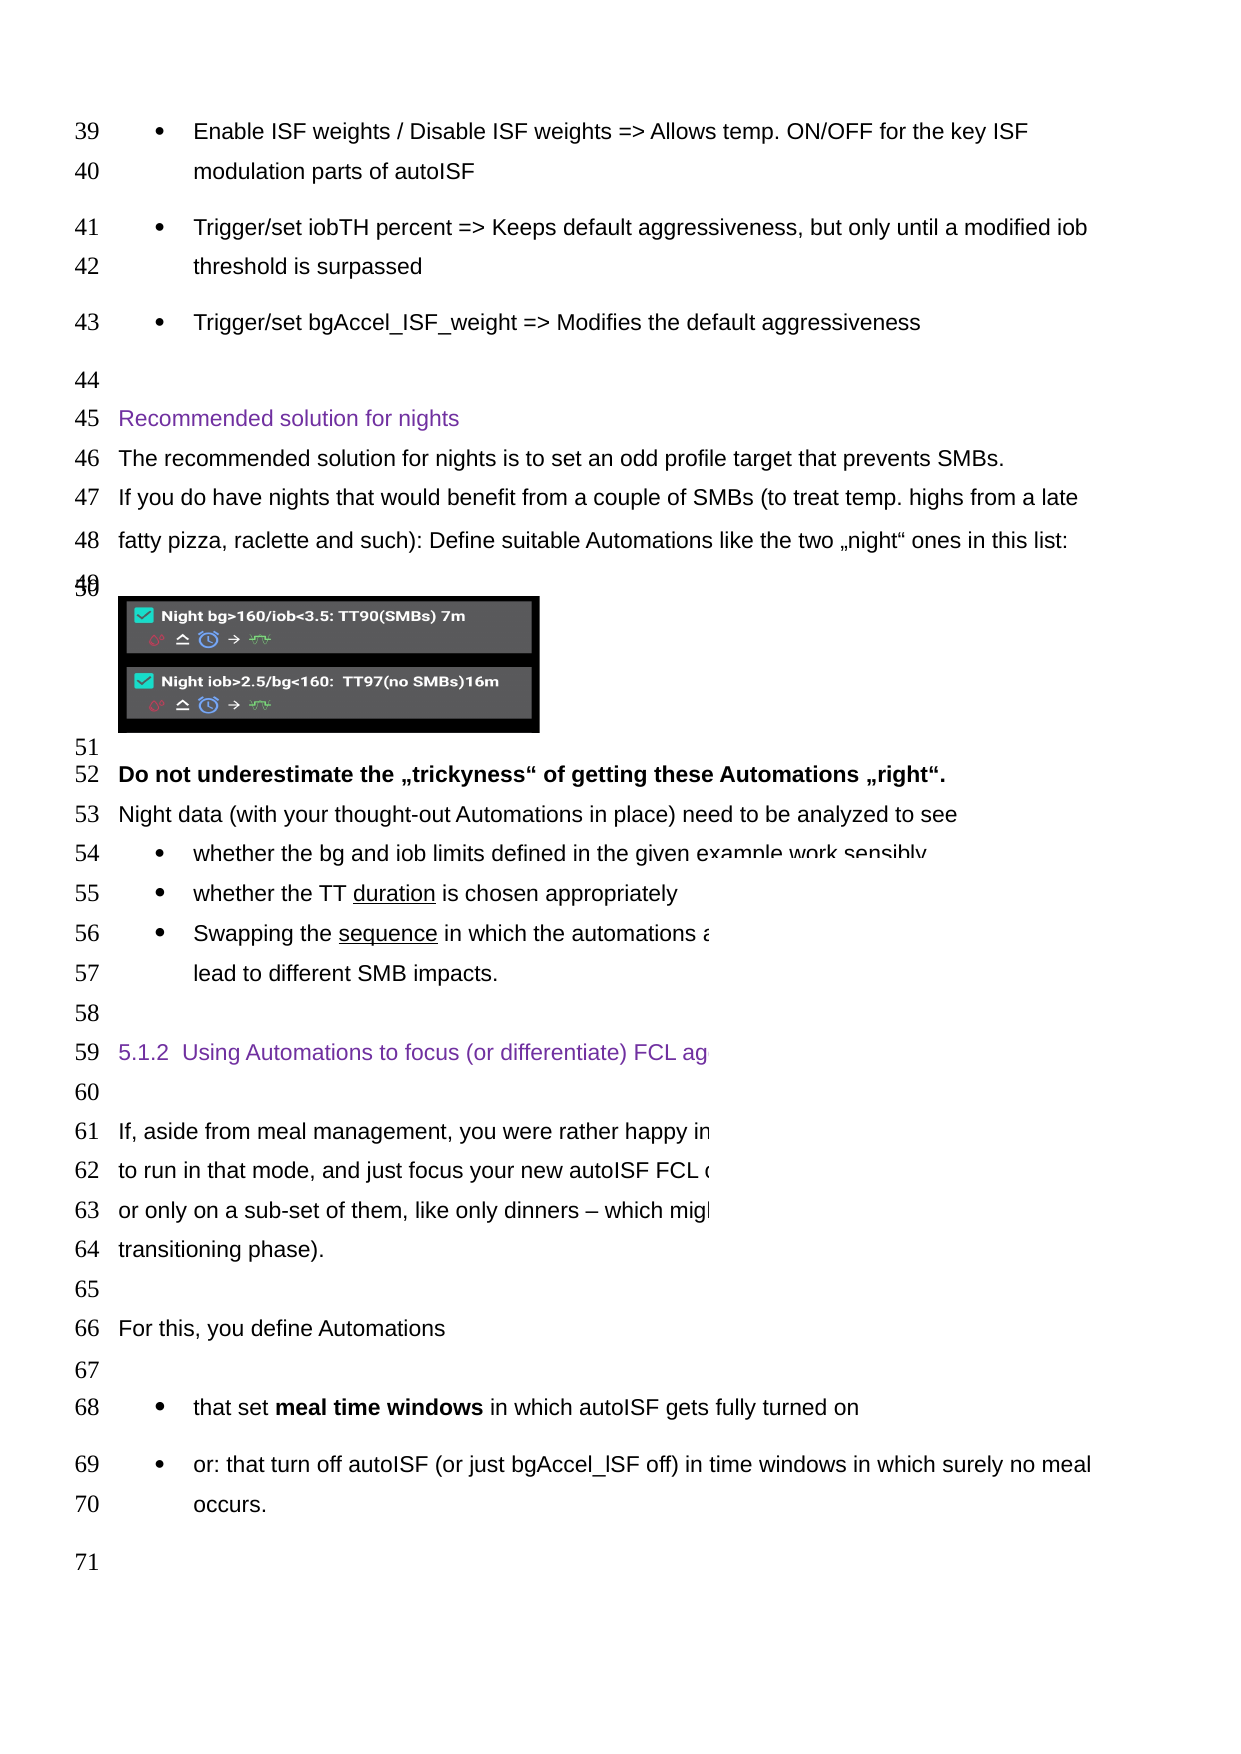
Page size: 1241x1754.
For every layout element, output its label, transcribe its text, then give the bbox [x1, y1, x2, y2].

text Recommended solution for nights [118, 405, 1122, 431]
list whether the TT duration is chosen appropriately [156, 880, 709, 907]
text If, aside from meal management, you were rather happy in hybrid closed loop, you could continue to run in that mode, and just focus your new autoISF FCL on management of meals (on all meals, or only on a sub-set of them, like only dinners – which might make sense especially in your initial transitioning phase). [118, 1118, 709, 1263]
text If you do have nights that would benefit from a couple of SMBs (to treat temp. highs from a late fatty pizza, raclette and such): Define suitable Automations like the two „night“ ones in this list: [118, 484, 1122, 553]
list or: that turn off autoISF (or just bgAccel_lSF off) in time windows in which surely no meal occurs. [156, 1451, 1122, 1517]
text Night data (with your thought-out Automations in place) need to be analyzed to see [118, 801, 1122, 827]
text Do not underestimate the „trickyness“ of getting these Automations „right“. [118, 761, 1122, 788]
text For this, you define Automations [118, 1315, 1122, 1342]
list Swapping the sequence in which the automations appear in the automation list would also lead to different SMB impacts. [156, 858, 1136, 1314]
list whether the bg and iob limits defined in the given example work sensibly [156, 840, 1122, 867]
text The recommended solution for nights is to set an odd profile target that prevents SMBs. [118, 444, 1122, 471]
list Trigger/set bgAccel_ISF_weight => Modifies the default aggressiveness [156, 309, 1122, 336]
list that set meal time windows in which autoISF gets fully turned on [156, 1394, 1122, 1421]
list Enable ISF weights / Disable ISF weights => Allows temp. ON/OFF for the key ISF modulation parts of autoISF [156, 118, 1122, 184]
text 5.1.2 Using Automations to focus (or differentiate) FCL aggressiveness to (in) meal time windows [118, 1039, 709, 1065]
list Trigger/set iobTH percent => Keeps default aggressiveness, but only until a modified iob threshold is surpassed [156, 214, 1122, 279]
